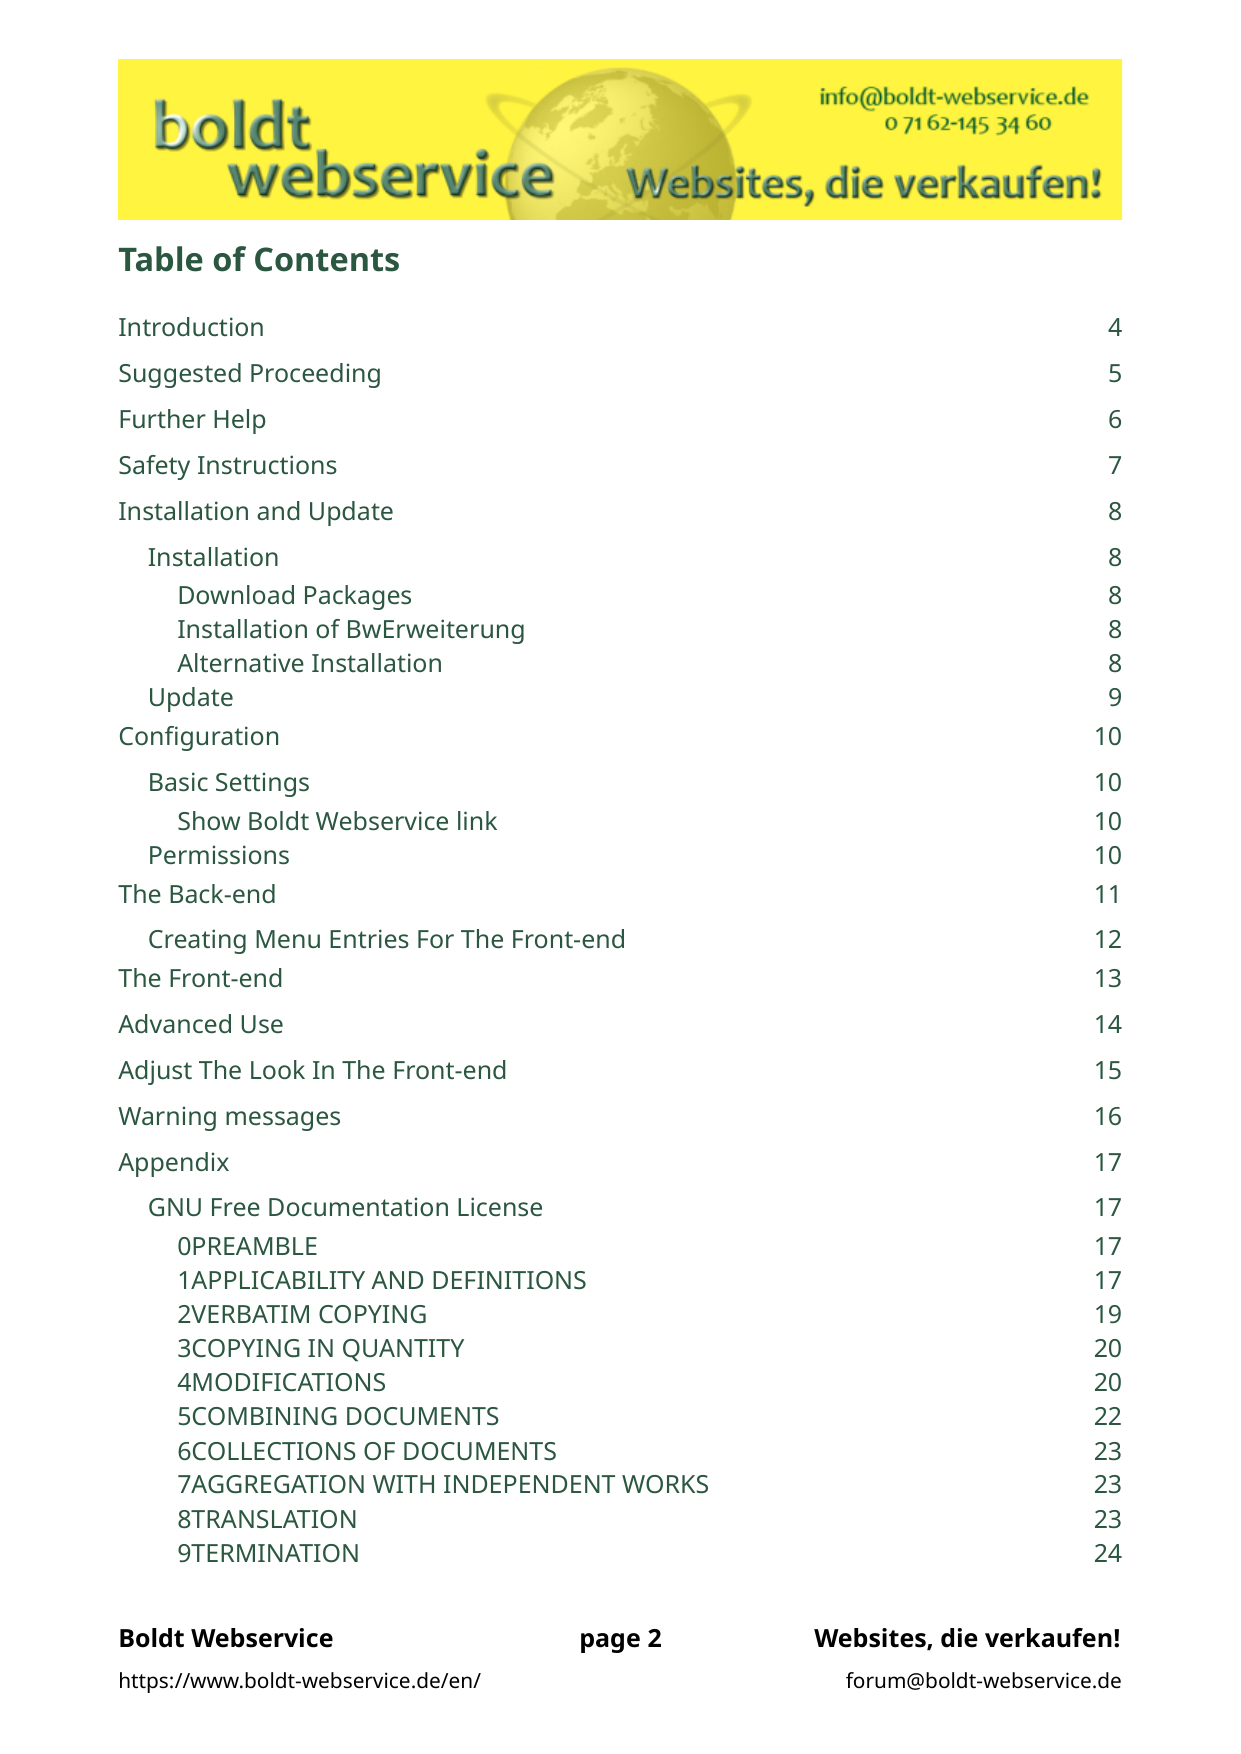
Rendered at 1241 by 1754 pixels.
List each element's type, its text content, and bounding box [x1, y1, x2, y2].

text Permissions 10 [148, 837, 1122, 872]
text Alternative Installation 8 [177, 646, 1122, 680]
text GNU Free Documentation License 17 [148, 1190, 1122, 1224]
text Installation of BwErweiterung 8 [177, 612, 1122, 646]
picture [118, 59, 1123, 220]
text Installation and Update 8 [118, 493, 1122, 527]
text Show Boldt Webservice link 10 [177, 803, 1122, 837]
text Further Help 6 [118, 402, 1122, 436]
text Suggested Proceeding 5 [118, 356, 1122, 390]
text 9TERMINATION 24 [177, 1535, 1122, 1569]
text Warning messages 16 [118, 1098, 1122, 1132]
text Update 9 [148, 680, 1122, 714]
text 5COMBINING DOCUMENTS 22 [177, 1399, 1122, 1433]
text Installation 8 [148, 539, 1122, 573]
text Safety Instructions 7 [118, 447, 1122, 482]
text Adjust The Look In The Front-end 15 [118, 1052, 1122, 1087]
subtitle Table of Contents [118, 236, 1122, 281]
text 3COPYING IN QUANTITY 20 [177, 1331, 1122, 1365]
text 8TRANSLATION 23 [177, 1501, 1122, 1535]
text Introduction 4 [118, 310, 1122, 344]
text 4MODIFICATIONS 20 [177, 1365, 1122, 1399]
text Creating Menu Entries For The Front-end 12 [148, 922, 1122, 956]
text Appendix 17 [118, 1144, 1122, 1178]
text Basic Settings 10 [148, 765, 1122, 799]
text 6COLLECTIONS OF DOCUMENTS 23 [177, 1433, 1122, 1467]
text The Front-end 13 [118, 961, 1122, 995]
text 1APPLICABILITY AND DEFINITIONS 17 [177, 1263, 1122, 1297]
text Advanced Use 14 [118, 1007, 1122, 1041]
text Download Packages 8 [177, 578, 1122, 612]
text Configuration 10 [118, 719, 1122, 753]
text The Back-end 11 [118, 876, 1122, 910]
text 7AGGREGATION WITH INDEPENDENT WORKS 23 [177, 1467, 1122, 1501]
text 0PREAMBLE 17 [177, 1229, 1122, 1263]
text 2VERBATIM COPYING 19 [177, 1297, 1122, 1331]
